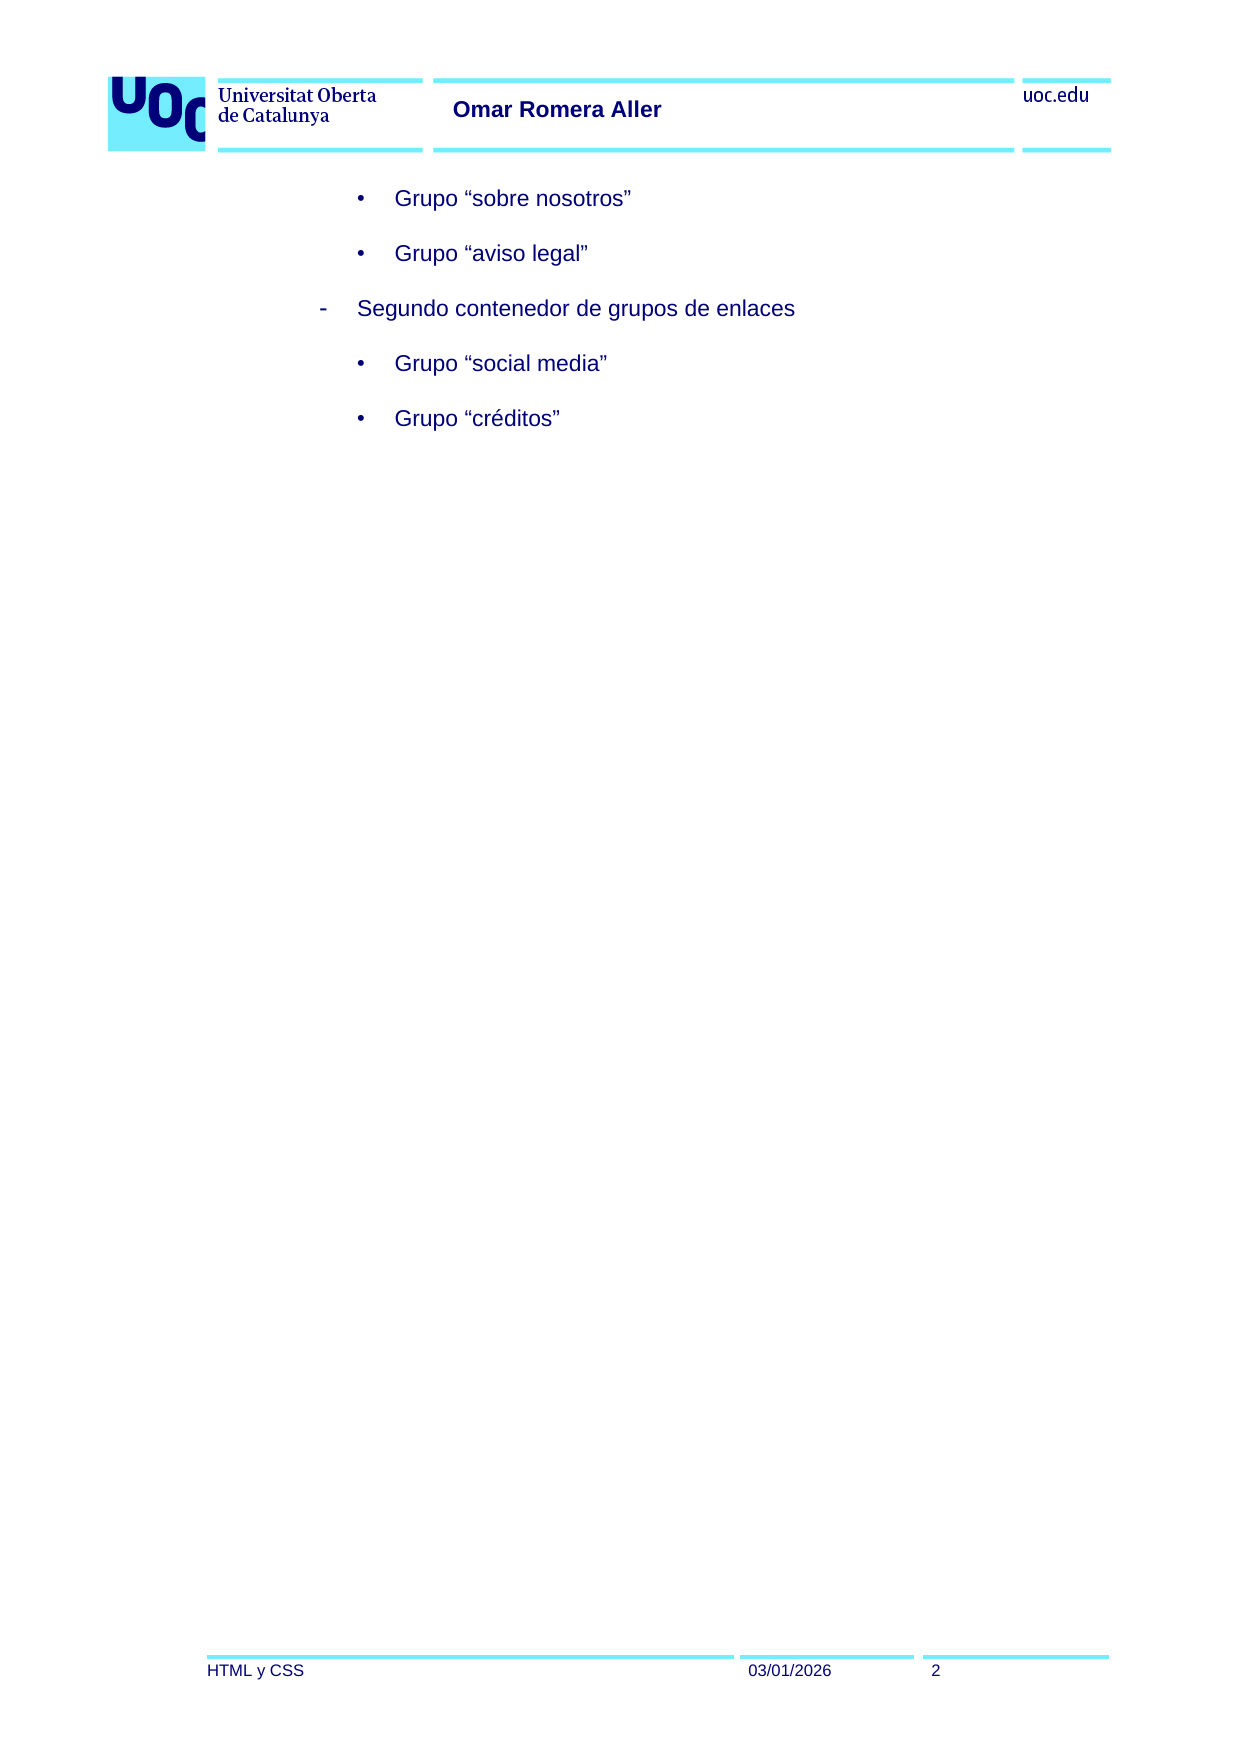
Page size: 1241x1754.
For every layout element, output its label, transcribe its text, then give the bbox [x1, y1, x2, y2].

list Grupo “créditos” [357, 405, 1122, 432]
picture [107, 76, 1111, 153]
list Grupo “social media” [357, 350, 1122, 377]
list Grupo “sobre nosotros” [357, 185, 1122, 212]
list Segundo contenedor de grupos de enlaces [319, 295, 1122, 322]
list Grupo “aviso legal” [357, 240, 1122, 267]
